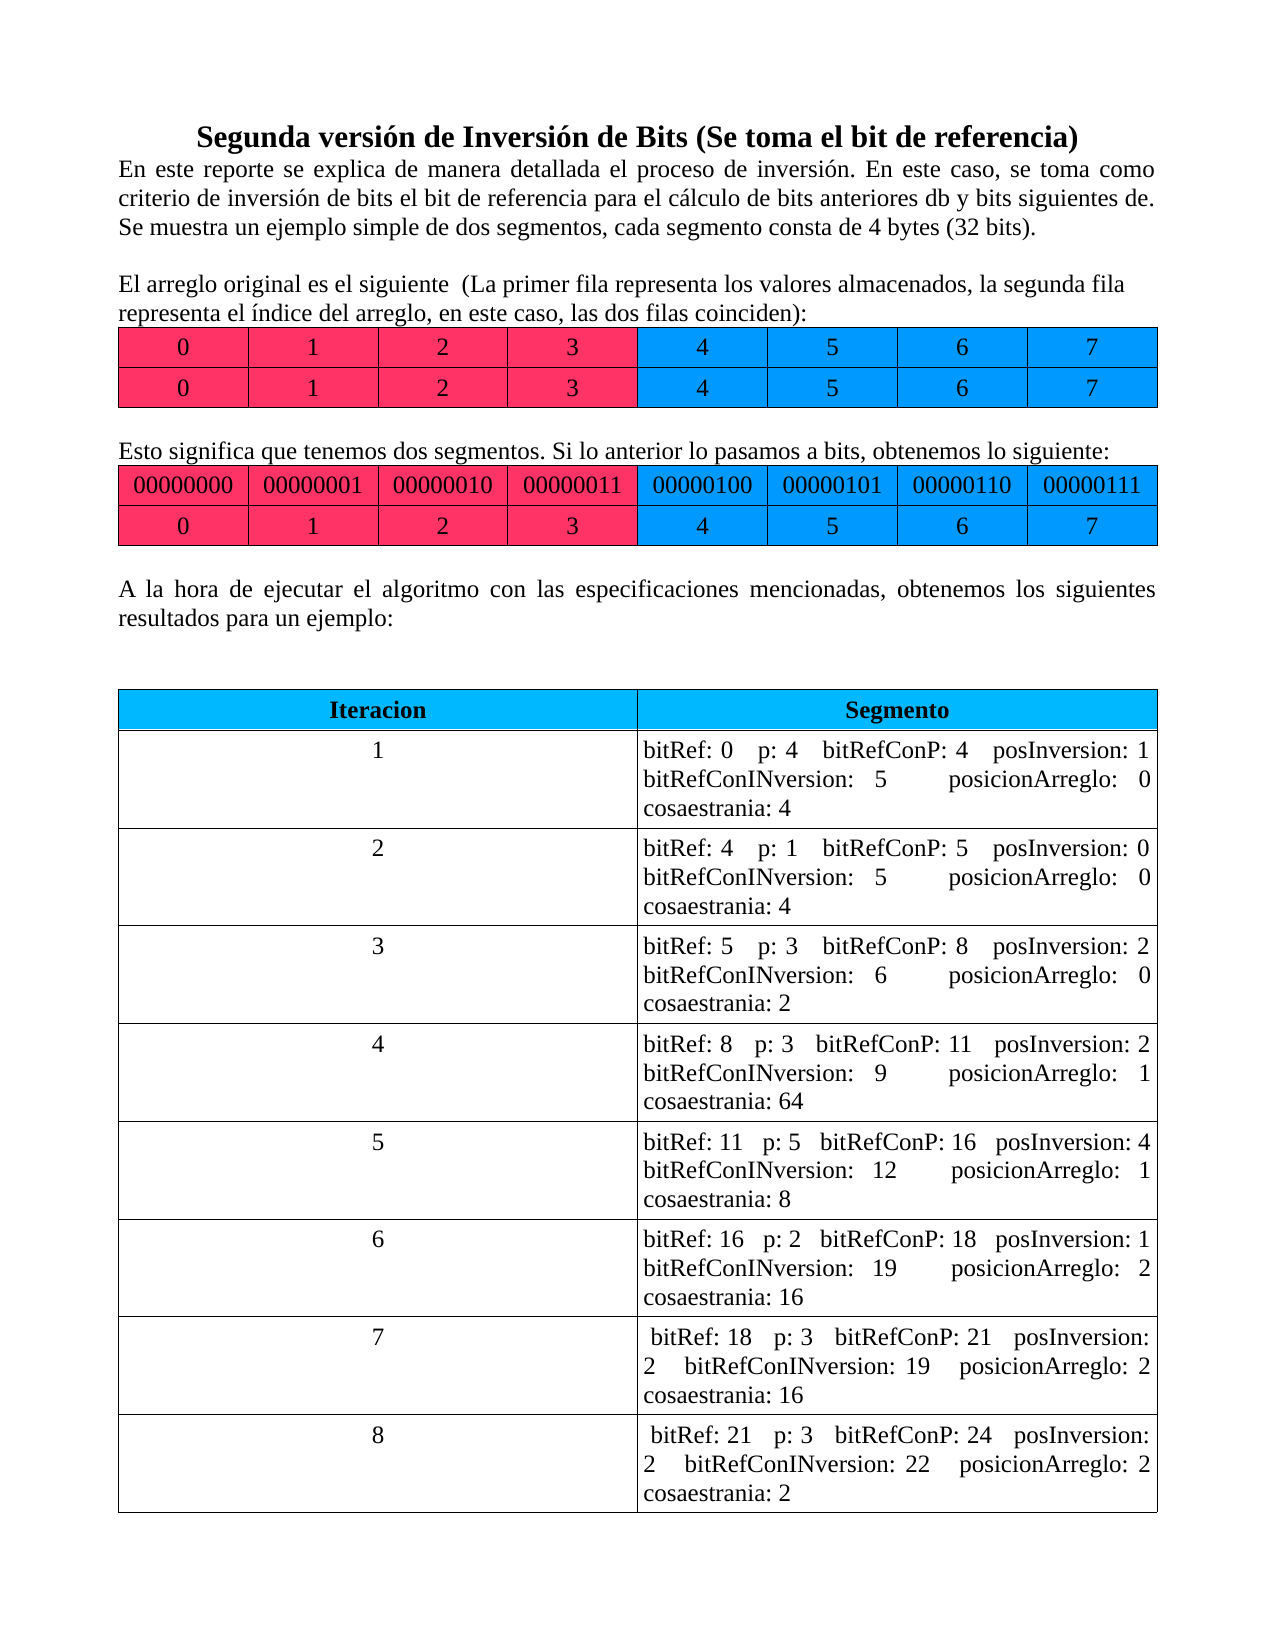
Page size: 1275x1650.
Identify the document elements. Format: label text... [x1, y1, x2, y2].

table_header 2 [379, 328, 507, 367]
text En este reporte se explica de manera detallada el proceso de inversión. En este caso, se toma como criterio de inversión de bits el bit de referencia para el cálculo de bits anteriores db y bits siguientes de. Se muestra un ejemplo simple de dos segmentos, cada segmento consta de 4 bytes (32 bits). [118, 154, 1157, 240]
table_header 3 [508, 328, 637, 367]
text El arreglo original es el siguiente (La primer fila representa los valores almacenados, la segunda fila representa el índice del arreglo, en este caso, las dos filas coinciden): [118, 269, 1157, 327]
table_header Segmento [638, 690, 1157, 729]
table_cell 2 [379, 368, 507, 407]
table_header 00000100 [638, 466, 767, 505]
table_header 6 [898, 328, 1027, 367]
table_cell 0 [119, 506, 248, 545]
table_cell bitRef: 16 p: 2 bitRefConP: 18 posInversion: 1 bitRefConINversion: 19 posicionArreglo: 2 cosaestrania: 16 [638, 1220, 1157, 1316]
table_cell 6 [119, 1220, 637, 1316]
table_cell bitRef: 0 p: 4 bitRefConP: 4 posInversion: 1 bitRefConINversion: 5 posicionArreglo: 0 cosaestrania: 4 [638, 731, 1157, 827]
table_header 00000111 [1028, 466, 1157, 505]
table_cell bitRef: 4 p: 1 bitRefConP: 5 posInversion: 0 bitRefConINversion: 5 posicionArreglo: 0 cosaestrania: 4 [638, 829, 1157, 925]
table_cell 4 [119, 1024, 637, 1121]
table_cell 0 [119, 368, 248, 407]
table_header 4 [638, 328, 767, 367]
table_cell 2 [119, 829, 637, 925]
table_header 00000001 [249, 466, 378, 505]
text Esto significa que tenemos dos segmentos. Si lo anterior lo pasamos a bits, obtenemos lo siguiente: [118, 436, 1157, 465]
table_header 00000000 [119, 466, 248, 505]
table_header 0 [119, 328, 248, 367]
table_cell 7 [1028, 368, 1157, 407]
table_header Iteracion [119, 690, 637, 729]
table_cell 4 [638, 506, 767, 545]
table_cell 3 [508, 368, 637, 407]
table_header 00000101 [768, 466, 897, 505]
table_cell 3 [508, 506, 637, 545]
text Segunda versión de Inversión de Bits (Se toma el bit de referencia) [118, 118, 1157, 154]
table_cell 8 [119, 1415, 637, 1512]
table_cell 5 [768, 506, 897, 545]
table_cell bitRef: 11 p: 5 bitRefConP: 16 posInversion: 4 bitRefConINversion: 12 posicionArreglo: 1 cosaestrania: 8 [638, 1122, 1157, 1219]
table_cell bitRef: 18 p: 3 bitRefConP: 21 posInversion: 2 bitRefConINversion: 19 posicionArreglo: 2 cosaestrania: 16 [638, 1317, 1157, 1414]
table_cell bitRef: 5 p: 3 bitRefConP: 8 posInversion: 2 bitRefConINversion: 6 posicionArreglo: 0 cosaestrania: 2 [638, 926, 1157, 1023]
table_header 5 [768, 328, 897, 367]
table_header 1 [249, 328, 378, 367]
table_cell bitRef: 21 p: 3 bitRefConP: 24 posInversion: 2 bitRefConINversion: 22 posicionArreglo: 2 cosaestrania: 2 [638, 1415, 1157, 1512]
table_cell 1 [249, 368, 378, 407]
table_cell 1 [249, 506, 378, 545]
table_cell 7 [1028, 506, 1157, 545]
table_cell 5 [768, 368, 897, 407]
table_cell 2 [379, 506, 507, 545]
table_cell 6 [898, 506, 1027, 545]
table_cell 1 [119, 731, 637, 827]
table_cell 4 [638, 368, 767, 407]
table_cell 7 [119, 1317, 637, 1414]
table_cell 6 [898, 368, 1027, 407]
table_header 00000110 [898, 466, 1027, 505]
table_cell 3 [119, 926, 637, 1023]
table_header 00000010 [379, 466, 507, 505]
table_header 7 [1028, 328, 1157, 367]
table_header 00000011 [508, 466, 637, 505]
table_cell bitRef: 8 p: 3 bitRefConP: 11 posInversion: 2 bitRefConINversion: 9 posicionArreglo: 1 cosaestrania: 64 [638, 1024, 1157, 1121]
text A la hora de ejecutar el algoritmo con las especificaciones mencionadas, obtenemos los siguientes resultados para un ejemplo: [118, 574, 1157, 632]
table_cell 5 [119, 1122, 637, 1219]
